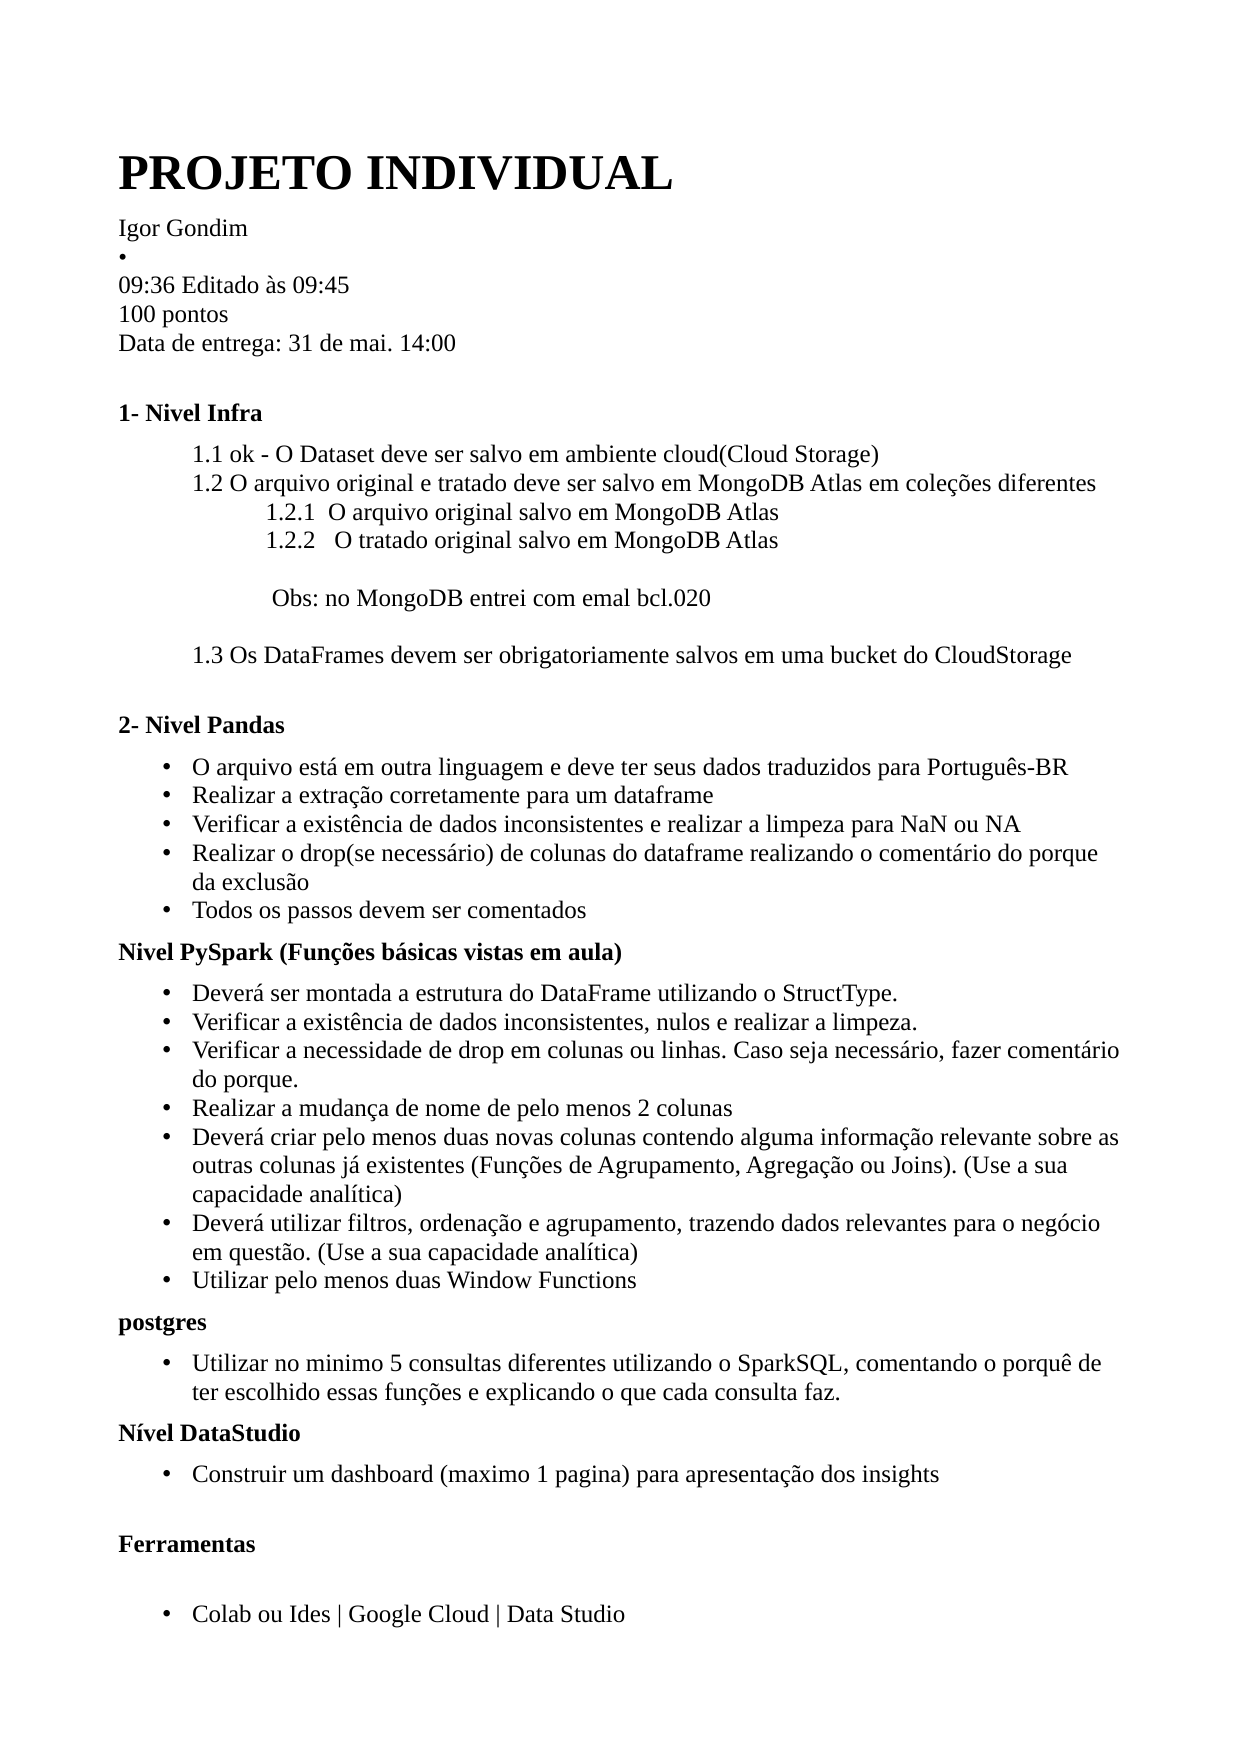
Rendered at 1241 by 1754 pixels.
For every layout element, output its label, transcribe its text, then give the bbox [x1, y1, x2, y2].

list Deverá ser montada a estrutura do DataFrame utilizando o StructType. [162, 978, 1122, 1007]
text Nivel PySpark (Funções básicas vistas em aula) [118, 937, 1122, 966]
list Realizar a mudança de nome de pelo menos 2 colunas [162, 1093, 1122, 1122]
text Nível DataStudio [118, 1418, 1122, 1447]
list Colab ou Ides | Google Cloud | Data Studio [162, 1599, 1122, 1628]
list 1.2 O arquivo original e tratado deve ser salvo em MongoDB Atlas em coleções diferentes [162, 468, 1122, 497]
list 1.3 Os DataFrames devem ser obrigatoriamente salvos em uma bucket do CloudStorage [162, 641, 1122, 669]
subtitle PROJETO INDIVIDUAL [118, 143, 1122, 201]
text 09:36 Editado às 09:45 [118, 271, 1122, 299]
list Utilizar pelo menos duas Window Functions [162, 1266, 1122, 1294]
list O arquivo está em outra linguagem e deve ter seus dados traduzidos para Português-BR [162, 752, 1122, 781]
list Construir um dashboard (maximo 1 pagina) para apresentação dos insights [162, 1459, 1122, 1488]
text Data de entrega: 31 de mai. 14:00 [118, 328, 1122, 357]
list Obs: no MongoDB entrei com emal bcl.020 [236, 583, 1122, 612]
list Realizar o drop(se necessário) de colunas do dataframe realizando o comentário do porque da exclusão [162, 838, 1122, 896]
list Todos os passos devem ser comentados [162, 896, 1122, 924]
text Igor Gondim [118, 213, 1122, 242]
text 1- Nivel Infra [118, 398, 1122, 427]
list 1.2.1 O arquivo original salvo em MongoDB Atlas [236, 497, 1122, 526]
list Realizar a extração corretamente para um dataframe [162, 781, 1122, 809]
list Deverá criar pelo menos duas novas colunas contendo alguma informação relevante sobre as outras colunas já existentes (Funções de Agrupamento, Agregação ou Joins). (Use a sua capacidade analítica) [162, 1122, 1122, 1208]
list Verificar a necessidade de drop em colunas ou linhas. Caso seja necessário, fazer comentário do porque. [162, 1036, 1122, 1093]
list Utilizar no minimo 5 consultas diferentes utilizando o SparkSQL, comentando o porquê de ter escolhido essas funções e explicando o que cada consulta faz. [162, 1348, 1122, 1406]
text 2- Nivel Pandas [118, 682, 1122, 739]
text • [118, 242, 1122, 271]
list Verificar a existência de dados inconsistentes e realizar a limpeza para NaN ou NA [162, 809, 1122, 838]
list Deverá utilizar filtros, ordenação e agrupamento, trazendo dados relevantes para o negócio em questão. (Use a sua capacidade analítica) [162, 1208, 1122, 1266]
text 100 pontos [118, 299, 1122, 328]
list 1.2.2 O tratado original salvo em MongoDB Atlas [236, 526, 1122, 554]
text postgres [118, 1307, 1122, 1336]
text Ferramentas [118, 1501, 1122, 1587]
list 1.1 ok - O Dataset deve ser salvo em ambiente cloud(Cloud Storage) [162, 439, 1122, 468]
list Verificar a existência de dados inconsistentes, nulos e realizar a limpeza. [162, 1007, 1122, 1036]
